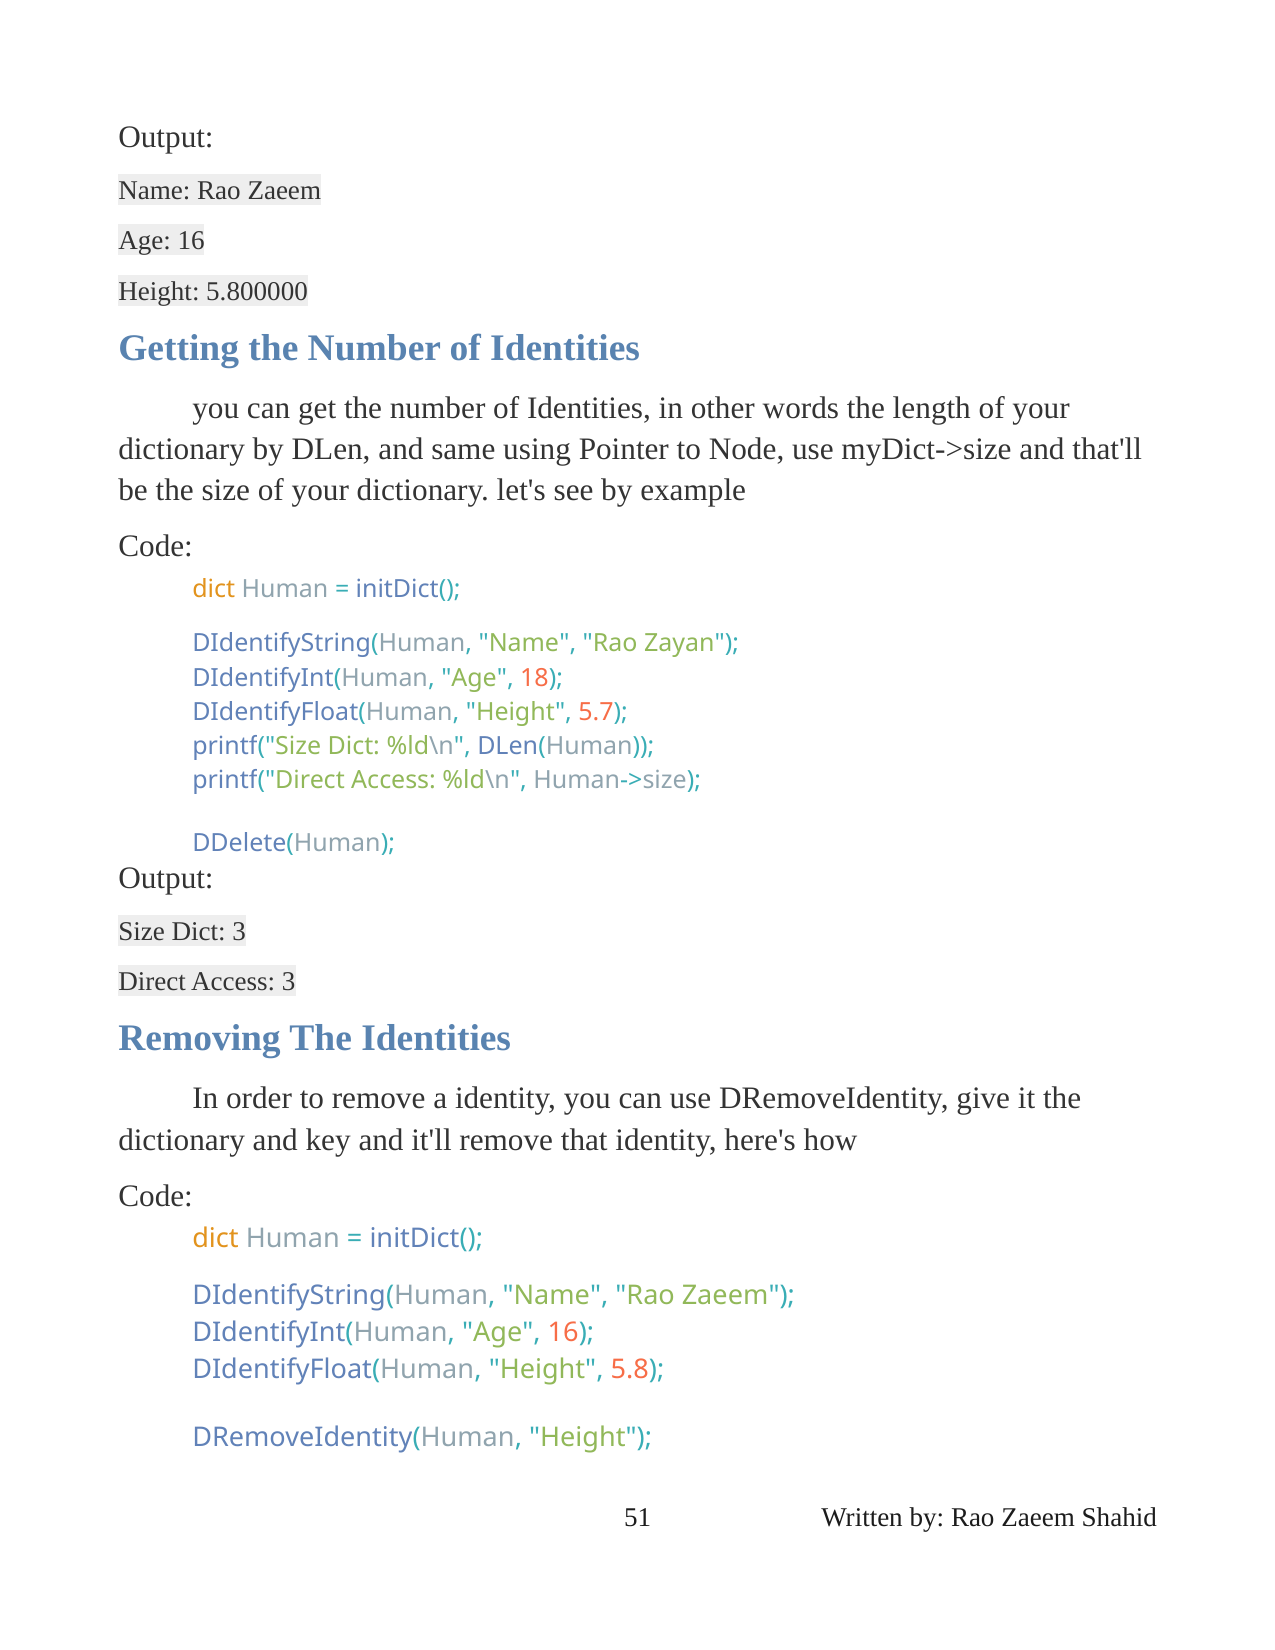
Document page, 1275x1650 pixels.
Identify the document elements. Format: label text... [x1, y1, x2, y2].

text DIdentifyString(Human, "Name", "Rao Zayan"); [118, 625, 1157, 659]
text Height: 5.800000 [118, 274, 1157, 306]
text Direct Access: 3 [118, 965, 1157, 996]
text DIdentifyFloat(Human, "Height", 5.7); [118, 693, 1157, 727]
text you can get the number of Identities, in other words the length of your dictionary by DLen, and same using Pointer to Node, use myDict->size and that'll be the size of your dictionary. let's see by example [118, 389, 1157, 507]
text Age: 16 [118, 224, 1157, 255]
text Code: dict Human = initDict(); [118, 527, 1157, 605]
text DIdentifyInt(Human, "Age", 18); [118, 659, 1157, 693]
text Getting the Number of Identities [118, 325, 1157, 368]
text Name: Rao Zaeem [118, 174, 1157, 205]
text DIdentifyFloat(Human, "Height", 5.8); [118, 1349, 1157, 1386]
text Removing The Identities [118, 1016, 1157, 1059]
text DRemoveIdentity(Human, "Height"); [118, 1417, 1157, 1454]
text DDelete(Human); [118, 825, 1157, 859]
text In order to remove a identity, you can use DRemoveIdentity, give it the dictionary and key and it'll remove that identity, here's how [118, 1080, 1157, 1157]
text Size Dict: 3 [118, 915, 1157, 946]
text printf("Size Dict: %ld\n", DLen(Human)); [118, 727, 1157, 761]
text Output: [118, 859, 1157, 895]
text Code: dict Human = initDict(); [118, 1177, 1157, 1255]
text printf("Direct Access: %ld\n", Human->size); [118, 761, 1157, 795]
text DIdentifyInt(Human, "Age", 16); [118, 1312, 1157, 1349]
text DIdentifyString(Human, "Name", "Rao Zaeem"); [118, 1276, 1157, 1312]
text Output: [118, 118, 1157, 154]
